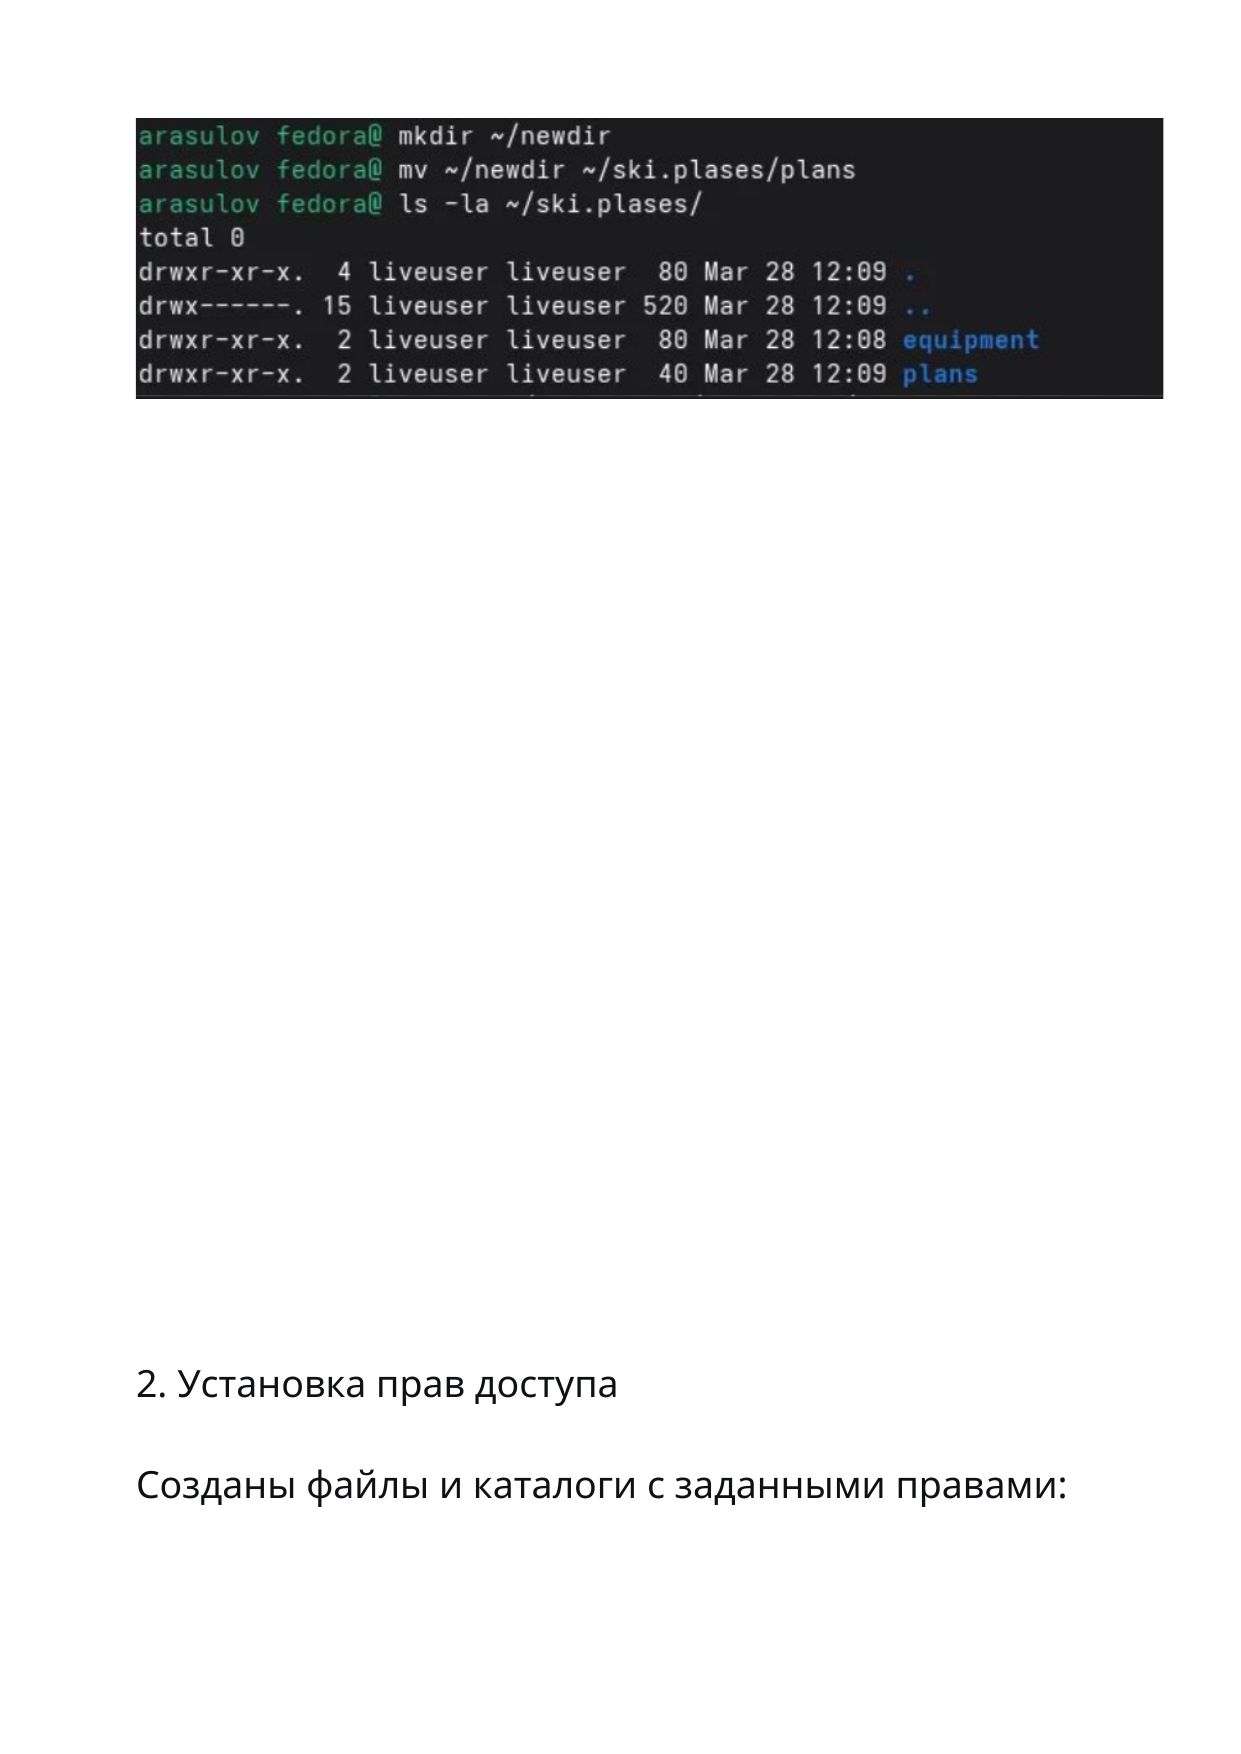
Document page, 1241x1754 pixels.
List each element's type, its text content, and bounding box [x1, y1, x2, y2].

text Созданы файлы и каталоги с заданными правами: [136, 1458, 1163, 1509]
text 2. Установка прав доступа [136, 1357, 1163, 1408]
